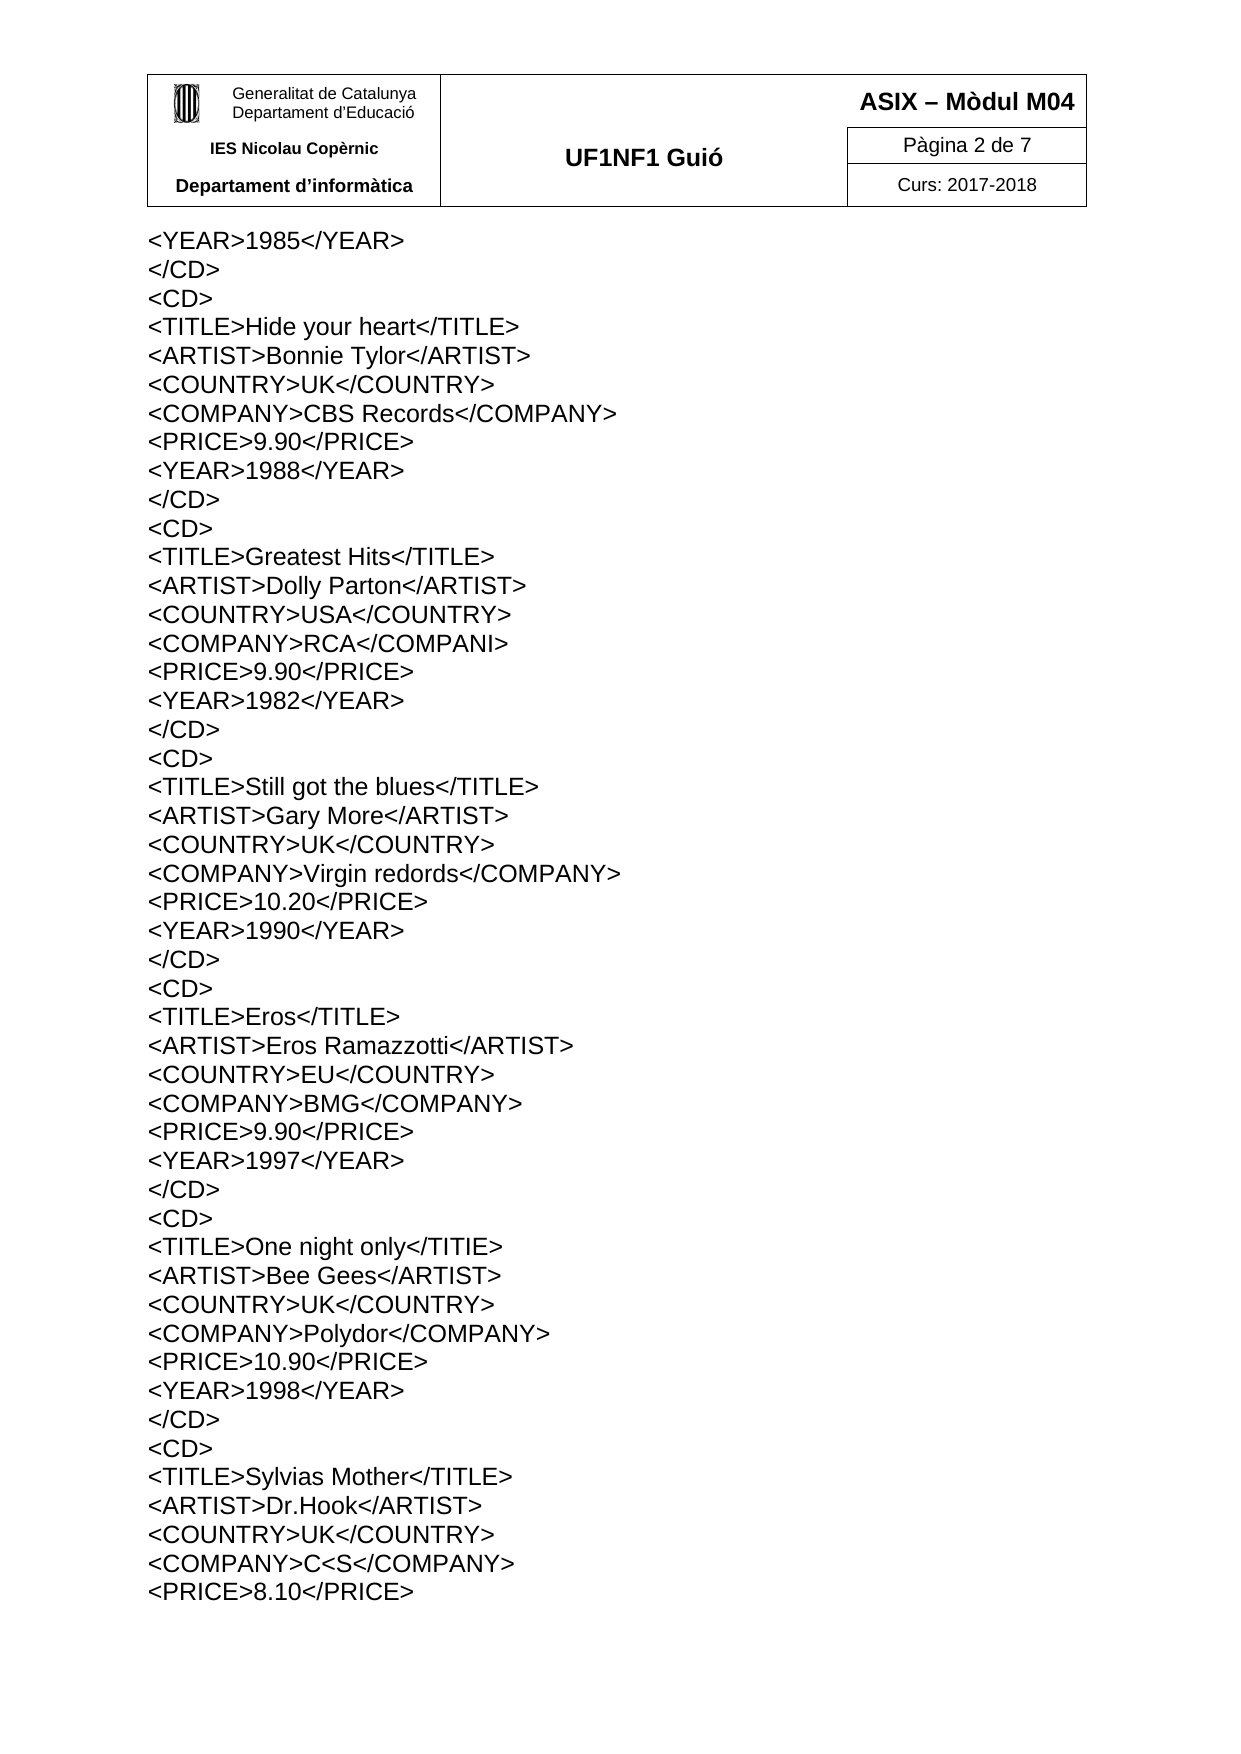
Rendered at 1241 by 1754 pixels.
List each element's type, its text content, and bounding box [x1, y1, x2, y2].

text </CD> [148, 715, 1092, 743]
text </CD> [148, 485, 1092, 513]
text <TITLE>Sylvias Mother</TITLE> [148, 1462, 1092, 1491]
text <ARTIST>Bee Gees</ARTIST> [148, 1261, 1092, 1290]
text <YEAR>1988</YEAR> [148, 456, 1092, 485]
text </CD> [148, 945, 1092, 973]
text <ARTIST>Eros Ramazzotti</ARTIST> [148, 1031, 1092, 1060]
text <PRICE>9.90</PRICE> [148, 427, 1092, 456]
text <CD> [148, 973, 1092, 1002]
text <CD> [148, 1203, 1092, 1232]
text <COMPANY>Virgin redords</COMPANY> [148, 858, 1092, 887]
text <COMPANY>RCA</COMPANI> [148, 628, 1092, 657]
text <YEAR>1990</YEAR> [148, 916, 1092, 945]
text <COMPANY>C<S</COMPANY> [148, 1548, 1092, 1577]
text <CD> [148, 1433, 1092, 1462]
text <TITLE>Hide your heart</TITLE> [148, 312, 1092, 341]
text <COMPANY>BMG</COMPANY> [148, 1088, 1092, 1117]
text <CD> [148, 513, 1092, 542]
text <COUNTRY>EU</COUNTRY> [148, 1060, 1092, 1088]
text </CD> [148, 1405, 1092, 1433]
text <YEAR>1998</YEAR> [148, 1376, 1092, 1405]
text <TITLE>Eros</TITLE> [148, 1002, 1092, 1031]
text <PRICE>9.90</PRICE> [148, 1117, 1092, 1146]
text <YEAR>1997</YEAR> [148, 1146, 1092, 1175]
text <ARTIST>Bonnie Tylor</ARTIST> [148, 341, 1092, 370]
text <COUNTRY>UK</COUNTRY> [148, 830, 1092, 858]
text <PRICE>10.90</PRICE> [148, 1347, 1092, 1376]
text </CD> [148, 255, 1092, 283]
text <ARTIST>Dolly Parton</ARTIST> [148, 571, 1092, 600]
text <CD> [148, 283, 1092, 312]
text <TITLE>Greatest Hits</TITLE> [148, 542, 1092, 571]
text <CD> [148, 743, 1092, 772]
text <ARTIST>Gary More</ARTIST> [148, 801, 1092, 830]
text <COUNTRY>UK</COUNTRY> [148, 1520, 1092, 1548]
text <ARTIST>Dr.Hook</ARTIST> [148, 1491, 1092, 1520]
text <YEAR>1985</YEAR> [148, 226, 1092, 255]
text </CD> [148, 1175, 1092, 1203]
text <PRICE>10.20</PRICE> [148, 887, 1092, 916]
text <COUNTRY>UK</COUNTRY> [148, 370, 1092, 398]
text <TITLE>One night only</TITIE> [148, 1232, 1092, 1261]
text <PRICE>8.10</PRICE> [148, 1577, 1092, 1606]
text <COUNTRY>UK</COUNTRY> [148, 1290, 1092, 1318]
text <YEAR>1982</YEAR> [148, 686, 1092, 715]
text <PRICE>9.90</PRICE> [148, 657, 1092, 686]
text <COMPANY>CBS Records</COMPANY> [148, 398, 1092, 427]
text <COMPANY>Polydor</COMPANY> [148, 1318, 1092, 1347]
text <COUNTRY>USA</COUNTRY> [148, 600, 1092, 628]
text <TITLE>Still got the blues</TITLE> [148, 772, 1092, 801]
